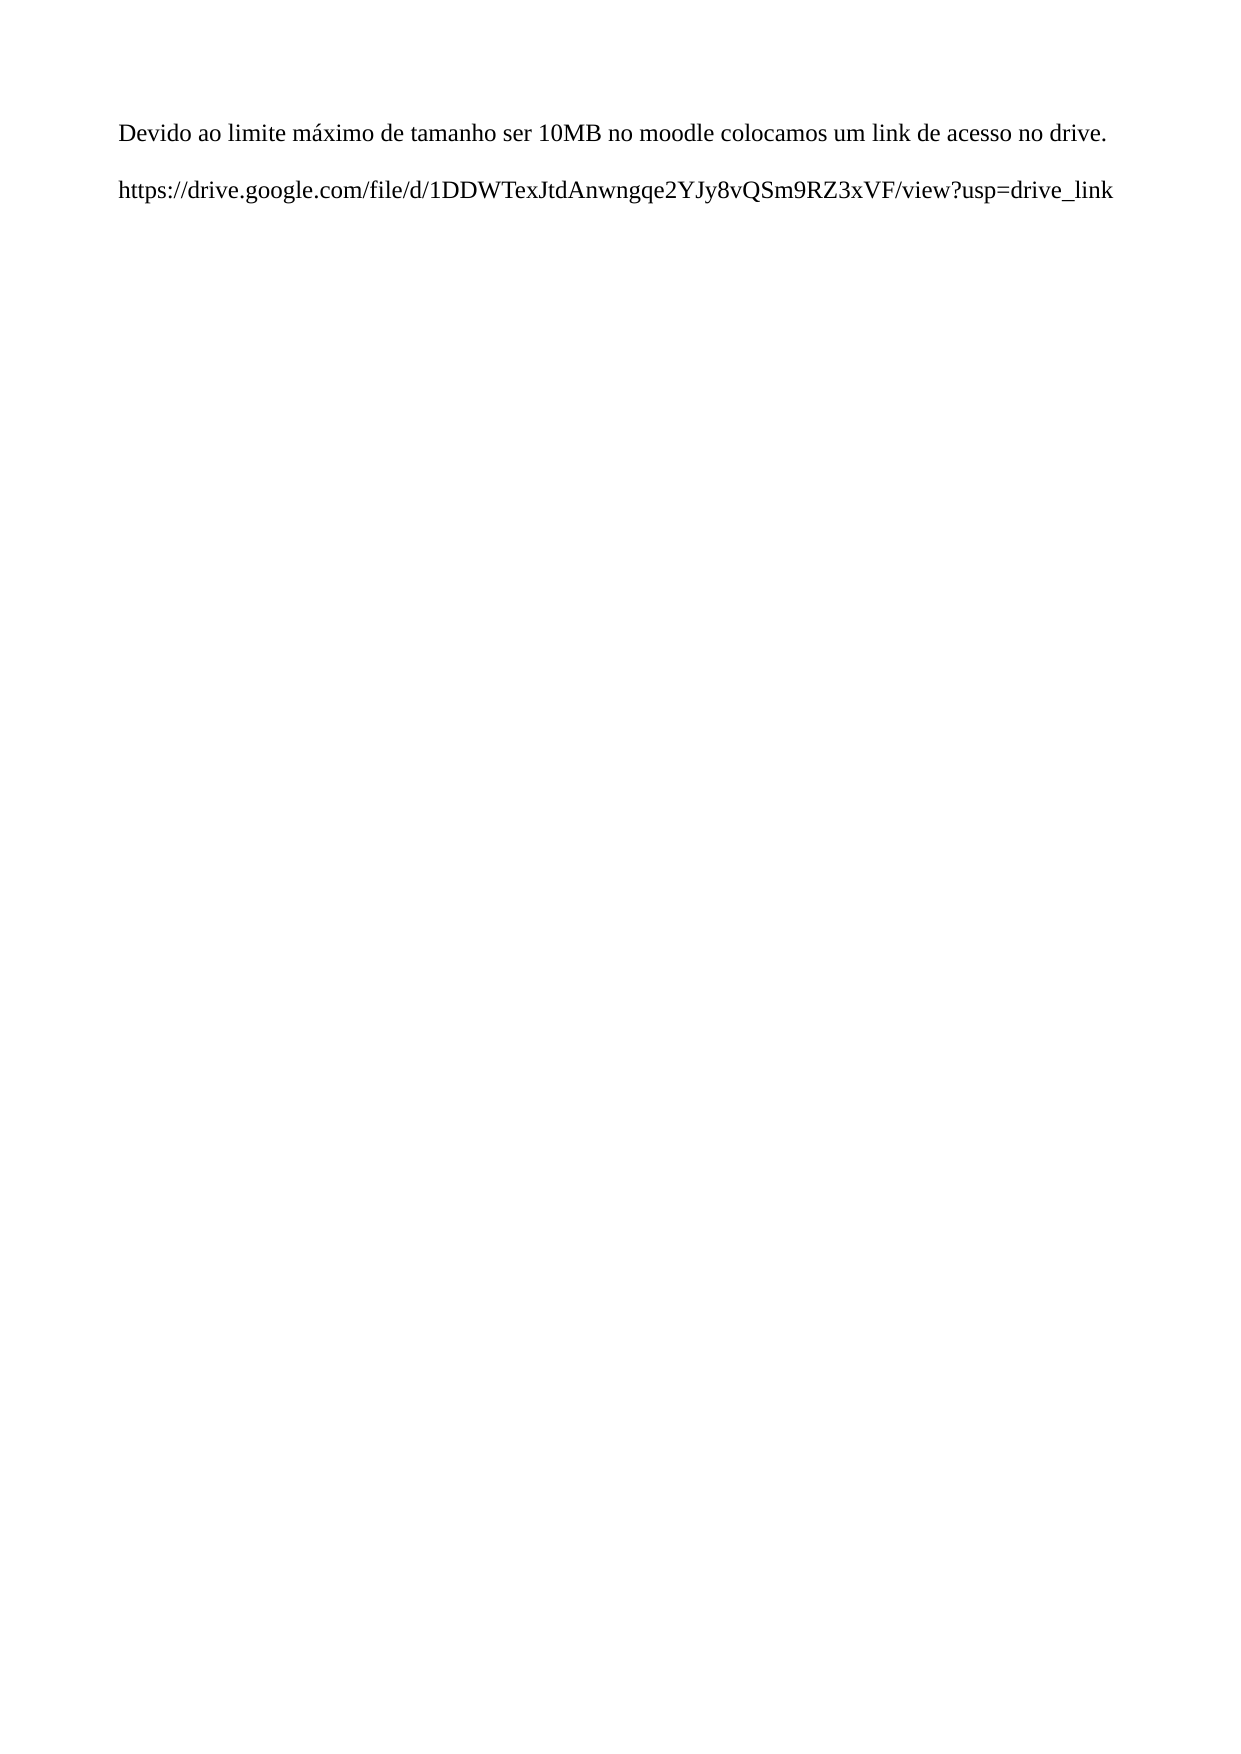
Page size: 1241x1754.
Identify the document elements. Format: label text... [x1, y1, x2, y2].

text Devido ao limite máximo de tamanho ser 10MB no moodle colocamos um link de acesso no drive. [118, 118, 1122, 147]
text https://drive.google.com/file/d/1DDWTexJtdAnwngqe2YJy8vQSm9RZ3xVF/view?usp=drive_link [118, 176, 1122, 204]
